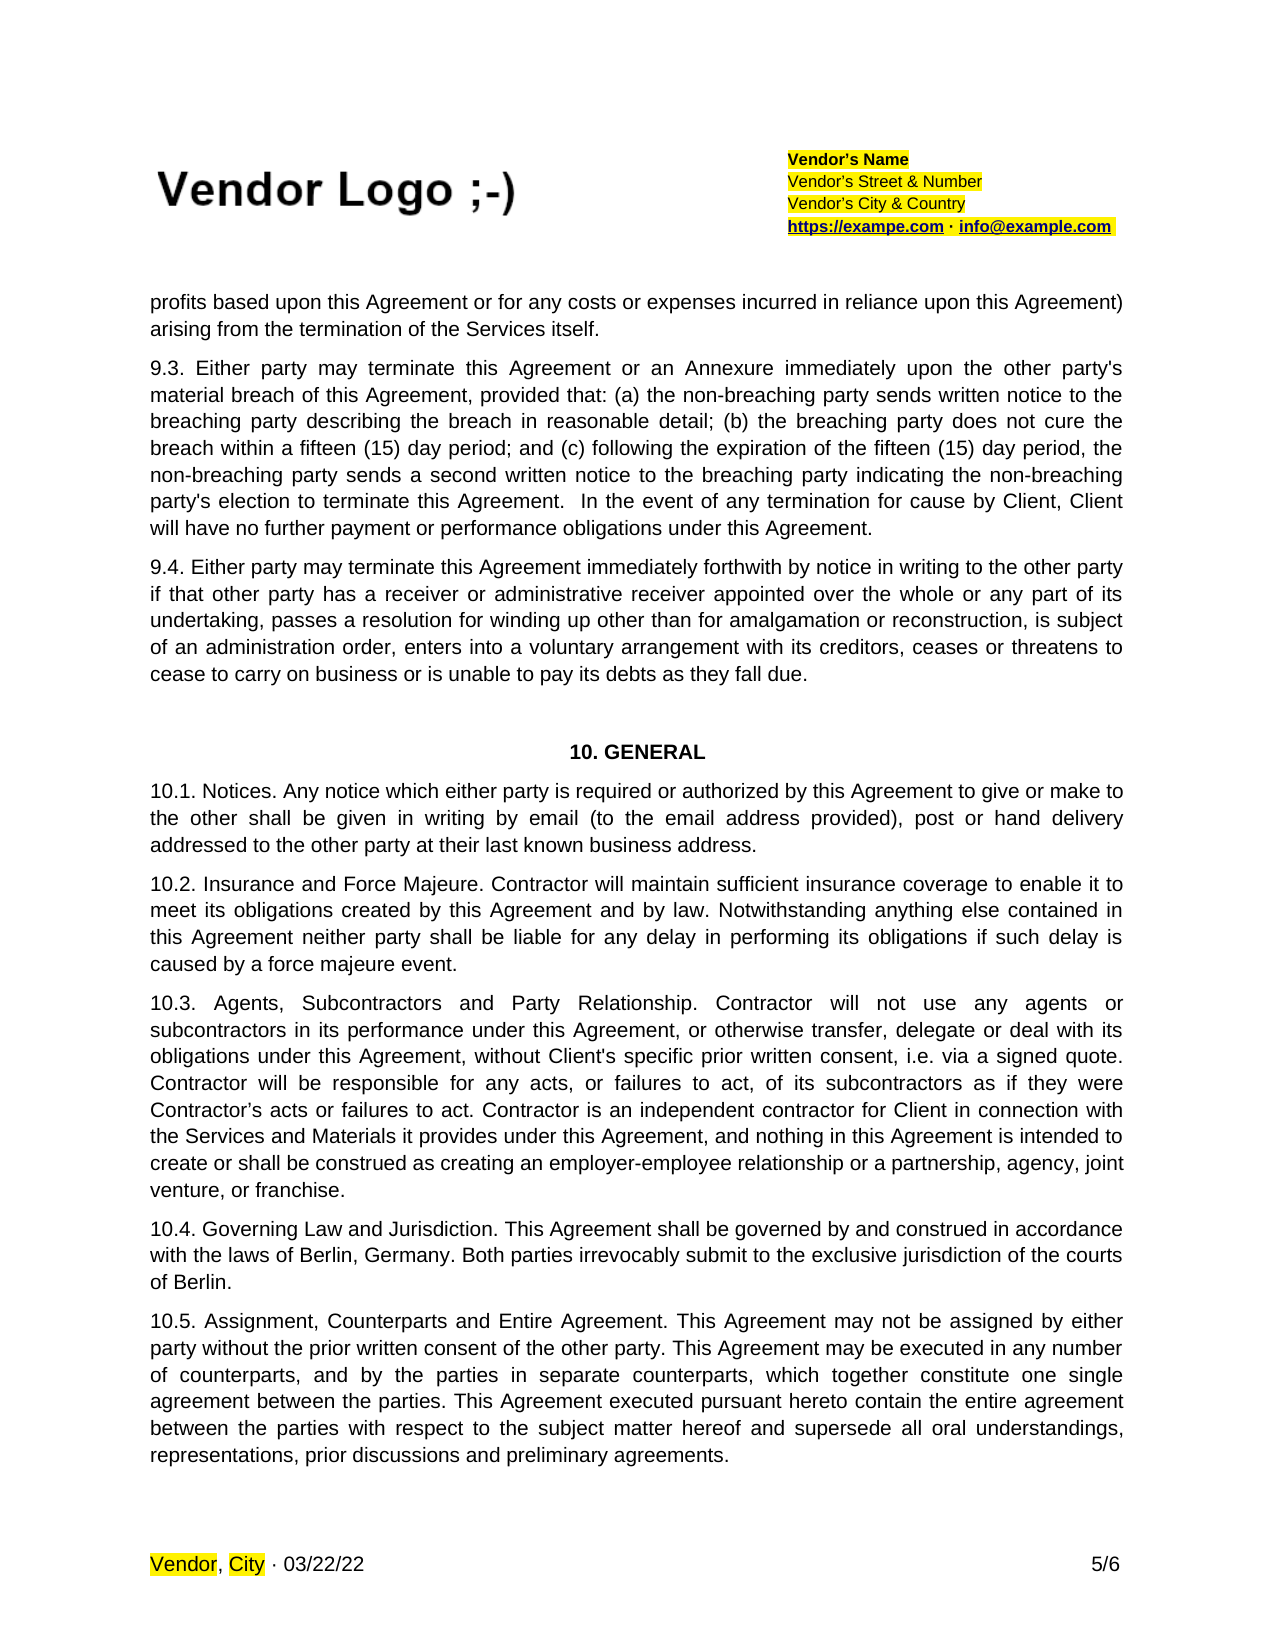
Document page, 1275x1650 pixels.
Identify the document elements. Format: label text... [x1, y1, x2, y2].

text 10.3. Agents, Subcontractors and Party Relationship. Contractor will not use any agents or subcontractors in its performance under this Agreement, or otherwise transfer, delegate or deal with its obligations under this Agreement, without Client's specific prior written consent, i.e. via a signed quote. Contractor will be responsible for any acts, or failures to act, of its subcontractors as if they were Contractor’s acts or failures to act. Contractor is an independent contractor for Client in connection with the Services and Materials it provides under this Agreement, and nothing in this Agreement is intended to create or shall be construed as creating an employer-employee relationship or a partnership, agency, joint venture, or franchise. [150, 991, 1125, 1201]
text 10.5. Assignment, Counterparts and Entire Agreement. This Agreement may not be assigned by either party without the prior written consent of the other party. This Agreement may be executed in any number of counterparts, and by the parties in separate counterparts, which together constitute one single agreement between the parties. This Agreement executed pursuant hereto contain the entire agreement between the parties with respect to the subject matter hereof and supersede all oral understandings, representations, prior discussions and preliminary agreements. [150, 1310, 1125, 1466]
text 9.3. Either party may terminate this Agreement or an Annexure immediately upon the other party's material breach of this Agreement, provided that: (a) the non-breaching party sends written notice to the breaching party describing the breach in reasonable detail; (b) the breaching party does not cure the breach within a fifteen (15) day period; and (c) following the expiration of the fifteen (15) day period, the non-breaching party sends a second written notice to the breaching party indicating the non-breaching party's election to terminate this Agreement. In the event of any termination for cause by Client, Client will have no further payment or performance obligations under this Agreement. [150, 356, 1125, 540]
text 10. GENERAL [150, 741, 1125, 764]
picture [157, 156, 519, 229]
text 9.4. Either party may terminate this Agreement immediately forthwith by notice in writing to the other party if that other party has a receiver or administrative receiver appointed over the whole or any part of its undertaking, passes a resolution for winding up other than for amalgamation or reconstruction, is subject of an administration order, enters into a voluntary arrangement with its creditors, ceases or threatens to cease to carry on business or is unable to pay its debts as they fall due. [150, 556, 1125, 686]
text 10.1. Notices. Any notice which either party is required or authorized by this Agreement to give or make to the other shall be given in writing by email (to the email address provided), post or hand delivery addressed to the other party at their last known business address. [150, 780, 1125, 856]
text profits based upon this Agreement or for any costs or expenses incurred in reliance upon this Agreement) arising from the termination of the Services itself. [150, 291, 1125, 341]
text 10.2. Insurance and Force Majeure. Contractor will maintain sufficient insurance coverage to enable it to meet its obligations created by this Agreement and by law. Notwithstanding anything else contained in this Agreement neither party shall be liable for any delay in performing its obligations if such delay is caused by a force majeure event. [150, 872, 1125, 976]
text 10.4. Governing Law and Jurisdiction. This Agreement shall be governed by and construed in accordance with the laws of Berlin, Germany. Both parties irrevocably submit to the exclusive jurisdiction of the courts of Berlin. [150, 1217, 1125, 1294]
